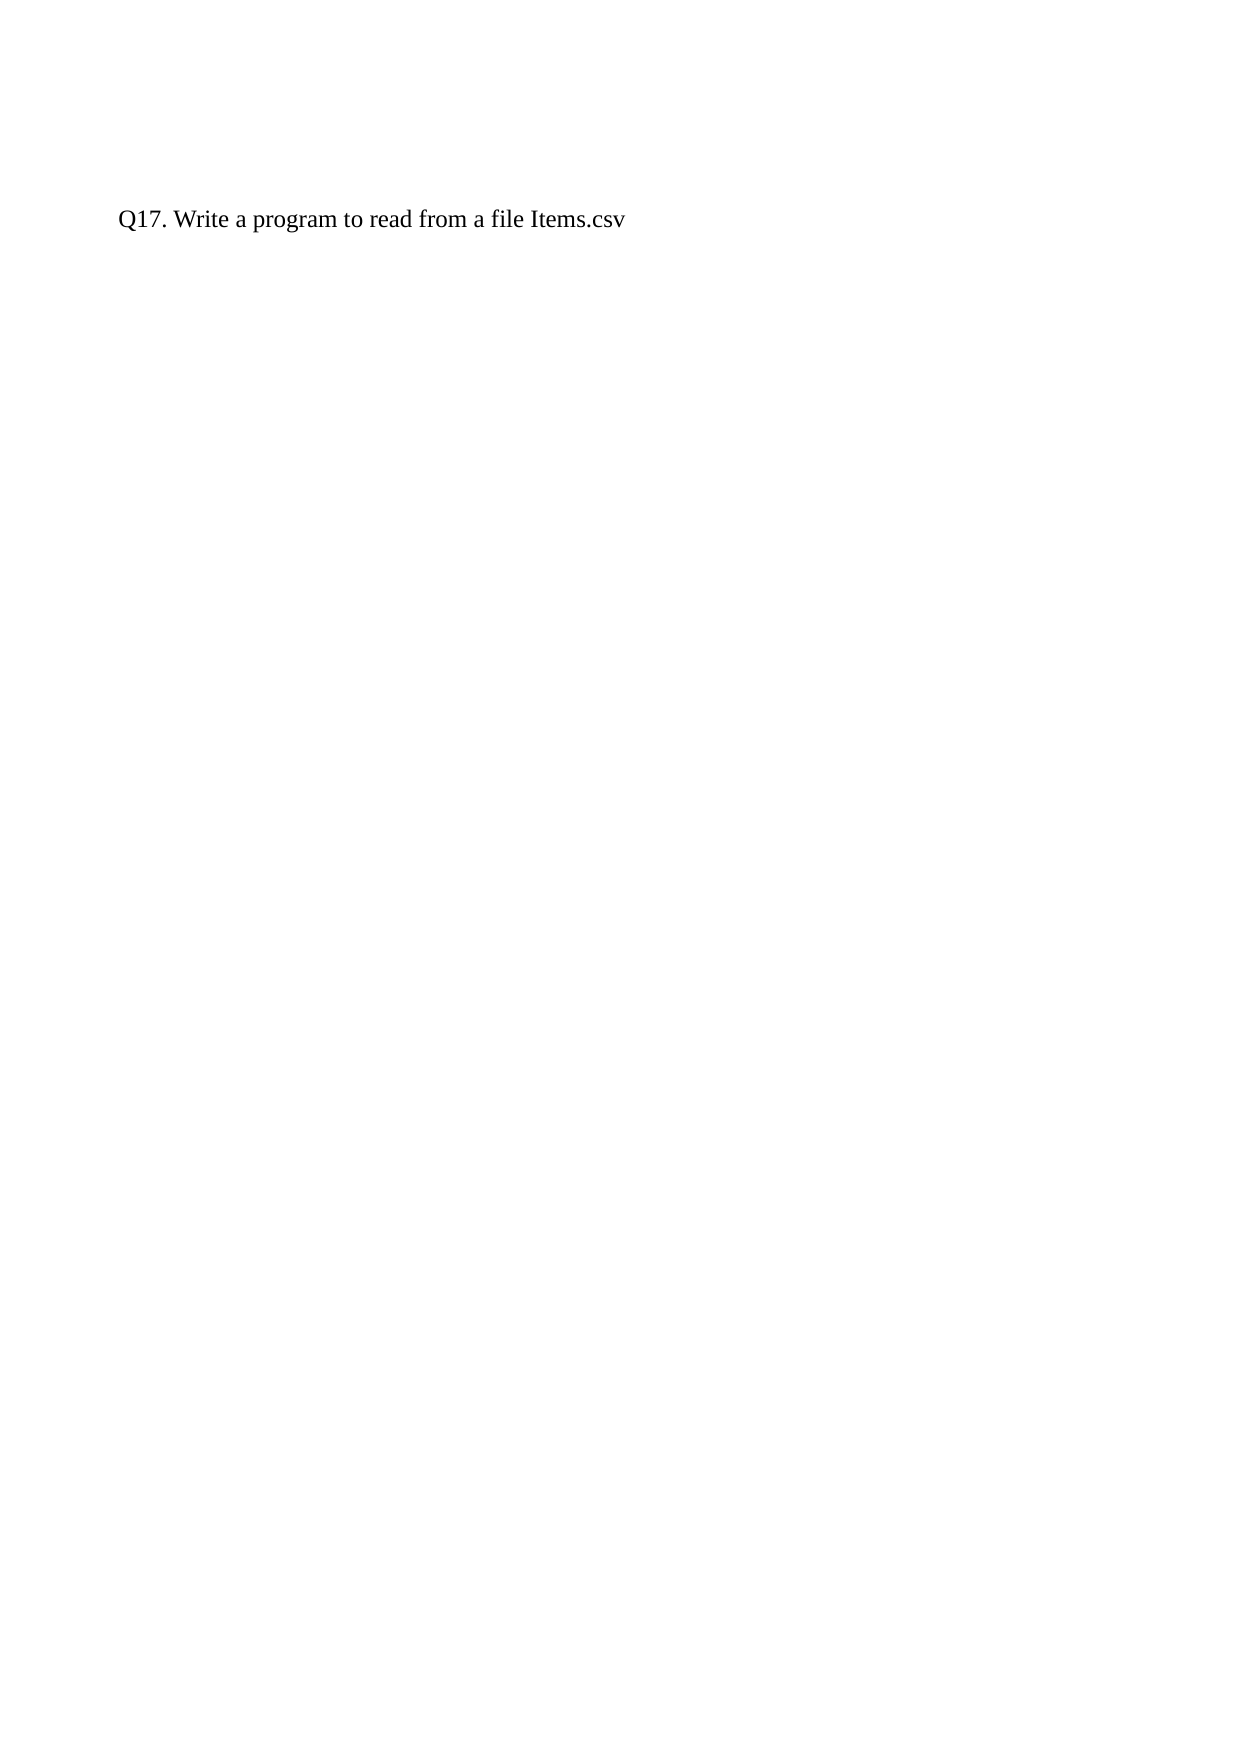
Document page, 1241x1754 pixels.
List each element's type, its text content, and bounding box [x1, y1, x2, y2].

text Q17. Write a program to read from a file Items.csv [118, 204, 1122, 233]
